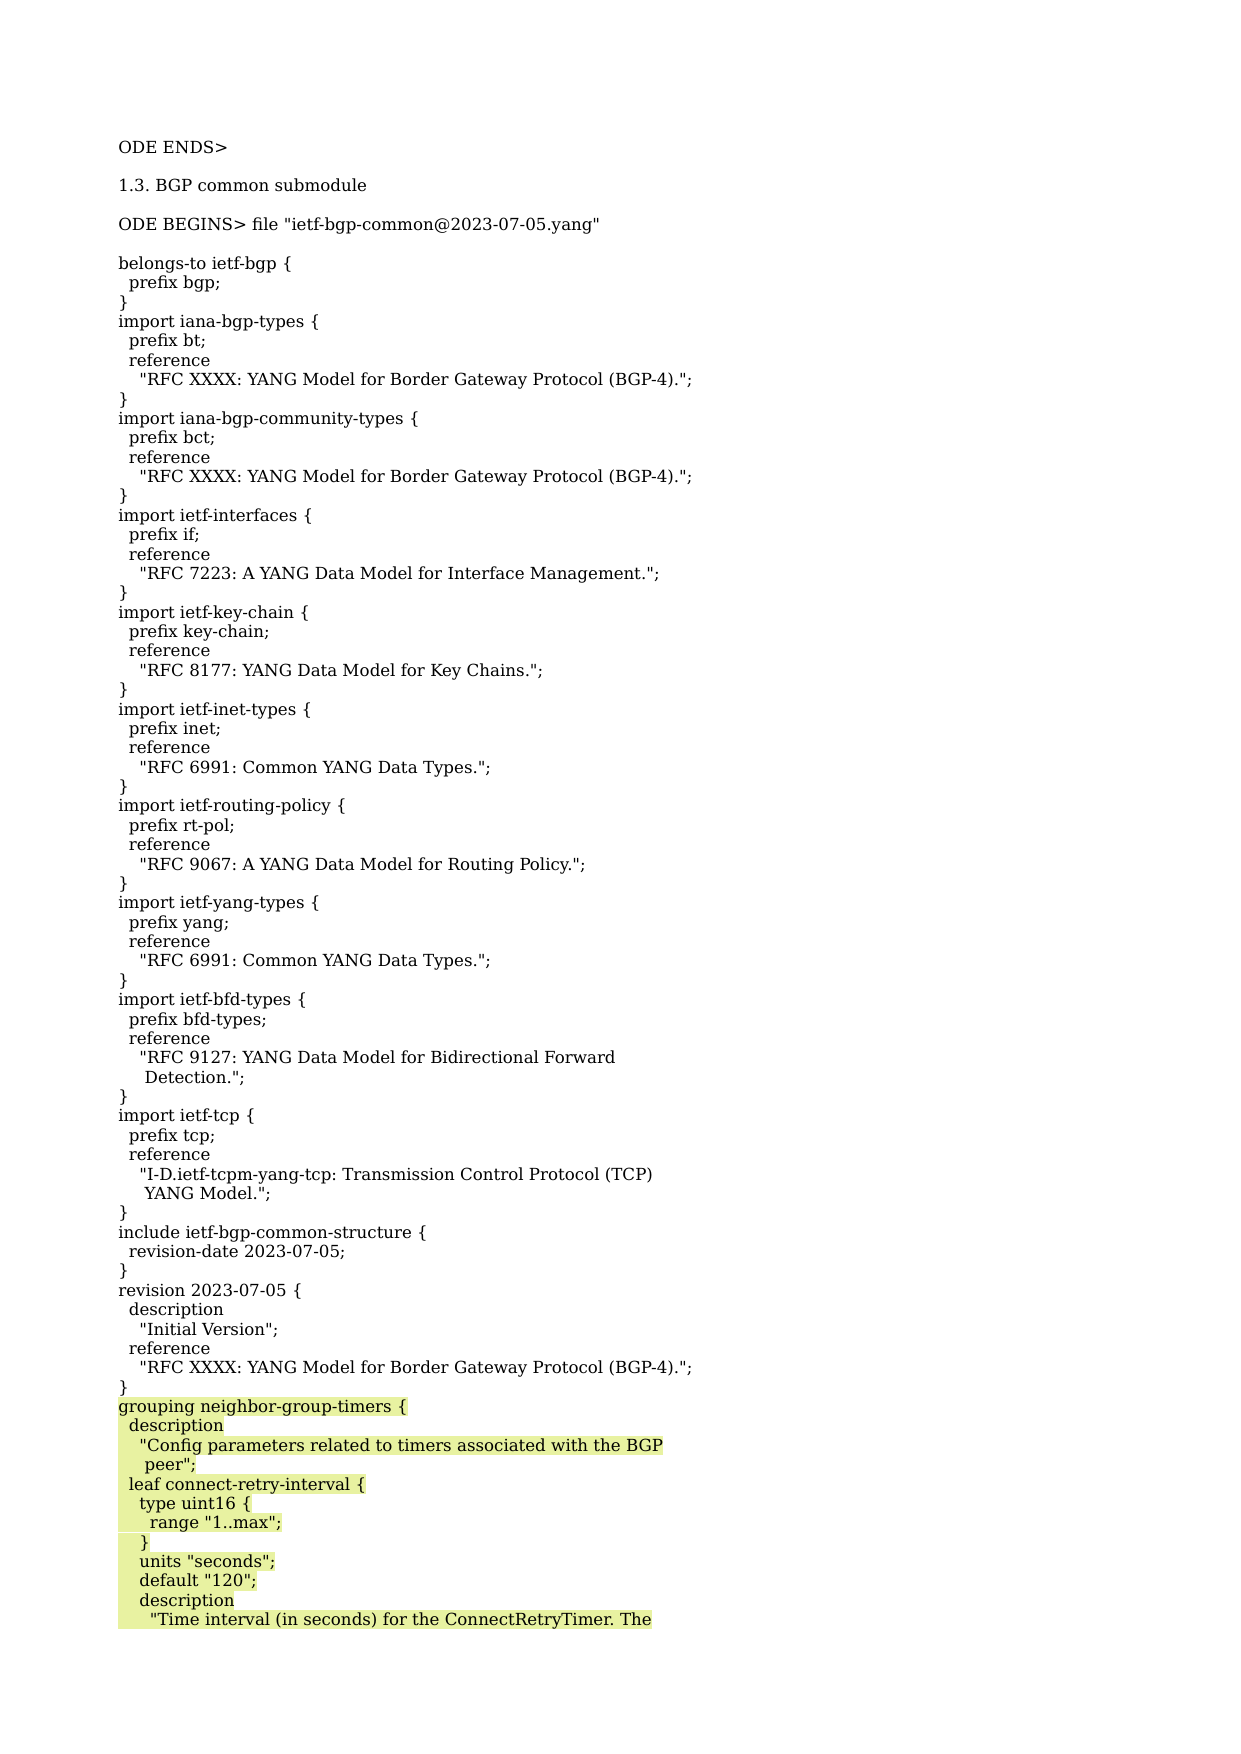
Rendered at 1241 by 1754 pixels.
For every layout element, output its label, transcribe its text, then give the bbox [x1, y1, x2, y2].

text "RFC XXXX: YANG Model for Border Gateway Protocol (BGP-4)."; [118, 1358, 1122, 1377]
text "I-D.ietf-tcpm-yang-tcp: Transmission Control Protocol (TCP) [118, 1164, 1122, 1184]
text prefix inet; [118, 719, 1122, 738]
text ODE BEGINS> file "ietf-bgp-common@2023-07-05.yang" [118, 215, 1122, 234]
text } [118, 1203, 1122, 1222]
text "RFC 7223: A YANG Data Model for Interface Management."; [118, 564, 1122, 583]
text } [118, 1532, 1122, 1552]
text reference [118, 738, 1122, 757]
text } [118, 1087, 1122, 1106]
text reference [118, 1145, 1122, 1164]
text description [118, 1300, 1122, 1319]
text YANG Model."; [118, 1184, 1122, 1203]
text "Time interval (in seconds) for the ConnectRetryTimer. The [118, 1610, 1122, 1629]
text reference [118, 1339, 1122, 1358]
text } [118, 777, 1122, 796]
text units "seconds"; [118, 1552, 1122, 1571]
text } [118, 389, 1122, 409]
text prefix rt-pol; [118, 816, 1122, 835]
text Detection."; [118, 1067, 1122, 1087]
text prefix key-chain; [118, 622, 1122, 641]
text reference [118, 641, 1122, 661]
text revision 2023-07-05 { [118, 1281, 1122, 1300]
text } [118, 292, 1122, 312]
text reference [118, 835, 1122, 854]
text "RFC 6991: Common YANG Data Types."; [118, 757, 1122, 777]
text range "1..max"; [118, 1513, 1122, 1532]
text reference [118, 1029, 1122, 1048]
text import iana-bgp-community-types { [118, 409, 1122, 428]
text belongs-to ietf-bgp { [118, 254, 1122, 273]
text reference [118, 544, 1122, 564]
text peer"; [118, 1455, 1122, 1474]
text prefix bgp; [118, 273, 1122, 292]
text revision-date 2023-07-05; [118, 1242, 1122, 1261]
text prefix bt; [118, 331, 1122, 351]
text leaf connect-retry-interval { [118, 1474, 1122, 1494]
text type uint16 { [118, 1494, 1122, 1513]
text } [118, 874, 1122, 893]
text prefix yang; [118, 912, 1122, 932]
text 1.3. BGP common submodule [118, 176, 1122, 196]
text import ietf-inet-types { [118, 699, 1122, 719]
text import ietf-tcp { [118, 1106, 1122, 1126]
text include ietf-bgp-common-structure { [118, 1222, 1122, 1242]
text description [118, 1591, 1122, 1610]
text description [118, 1416, 1122, 1436]
text import ietf-interfaces { [118, 506, 1122, 525]
text "Initial Version"; [118, 1319, 1122, 1339]
text import iana-bgp-types { [118, 312, 1122, 331]
text prefix tcp; [118, 1126, 1122, 1145]
text } [118, 1261, 1122, 1281]
text "RFC 9067: A YANG Data Model for Routing Policy."; [118, 854, 1122, 874]
text prefix bct; [118, 428, 1122, 447]
text import ietf-bfd-types { [118, 990, 1122, 1009]
text grouping neighbor-group-timers { [118, 1397, 1122, 1416]
text } [118, 1377, 1122, 1397]
text } [118, 486, 1122, 506]
text reference [118, 351, 1122, 370]
text "RFC 8177: YANG Data Model for Key Chains."; [118, 661, 1122, 680]
text } [118, 583, 1122, 602]
text default "120"; [118, 1571, 1122, 1591]
text "RFC 9127: YANG Data Model for Bidirectional Forward [118, 1048, 1122, 1067]
text import ietf-key-chain { [118, 602, 1122, 622]
text "RFC XXXX: YANG Model for Border Gateway Protocol (BGP-4)."; [118, 467, 1122, 486]
text "RFC 6991: Common YANG Data Types."; [118, 951, 1122, 971]
text "Config parameters related to timers associated with the BGP [118, 1436, 1122, 1455]
text prefix bfd-types; [118, 1009, 1122, 1029]
text } [118, 971, 1122, 990]
text import ietf-yang-types { [118, 893, 1122, 912]
text reference [118, 447, 1122, 467]
text import ietf-routing-policy { [118, 796, 1122, 816]
text } [118, 680, 1122, 699]
text ODE ENDS> [118, 137, 1122, 157]
text "RFC XXXX: YANG Model for Border Gateway Protocol (BGP-4)."; [118, 370, 1122, 389]
text reference [118, 932, 1122, 951]
text prefix if; [118, 525, 1122, 544]
